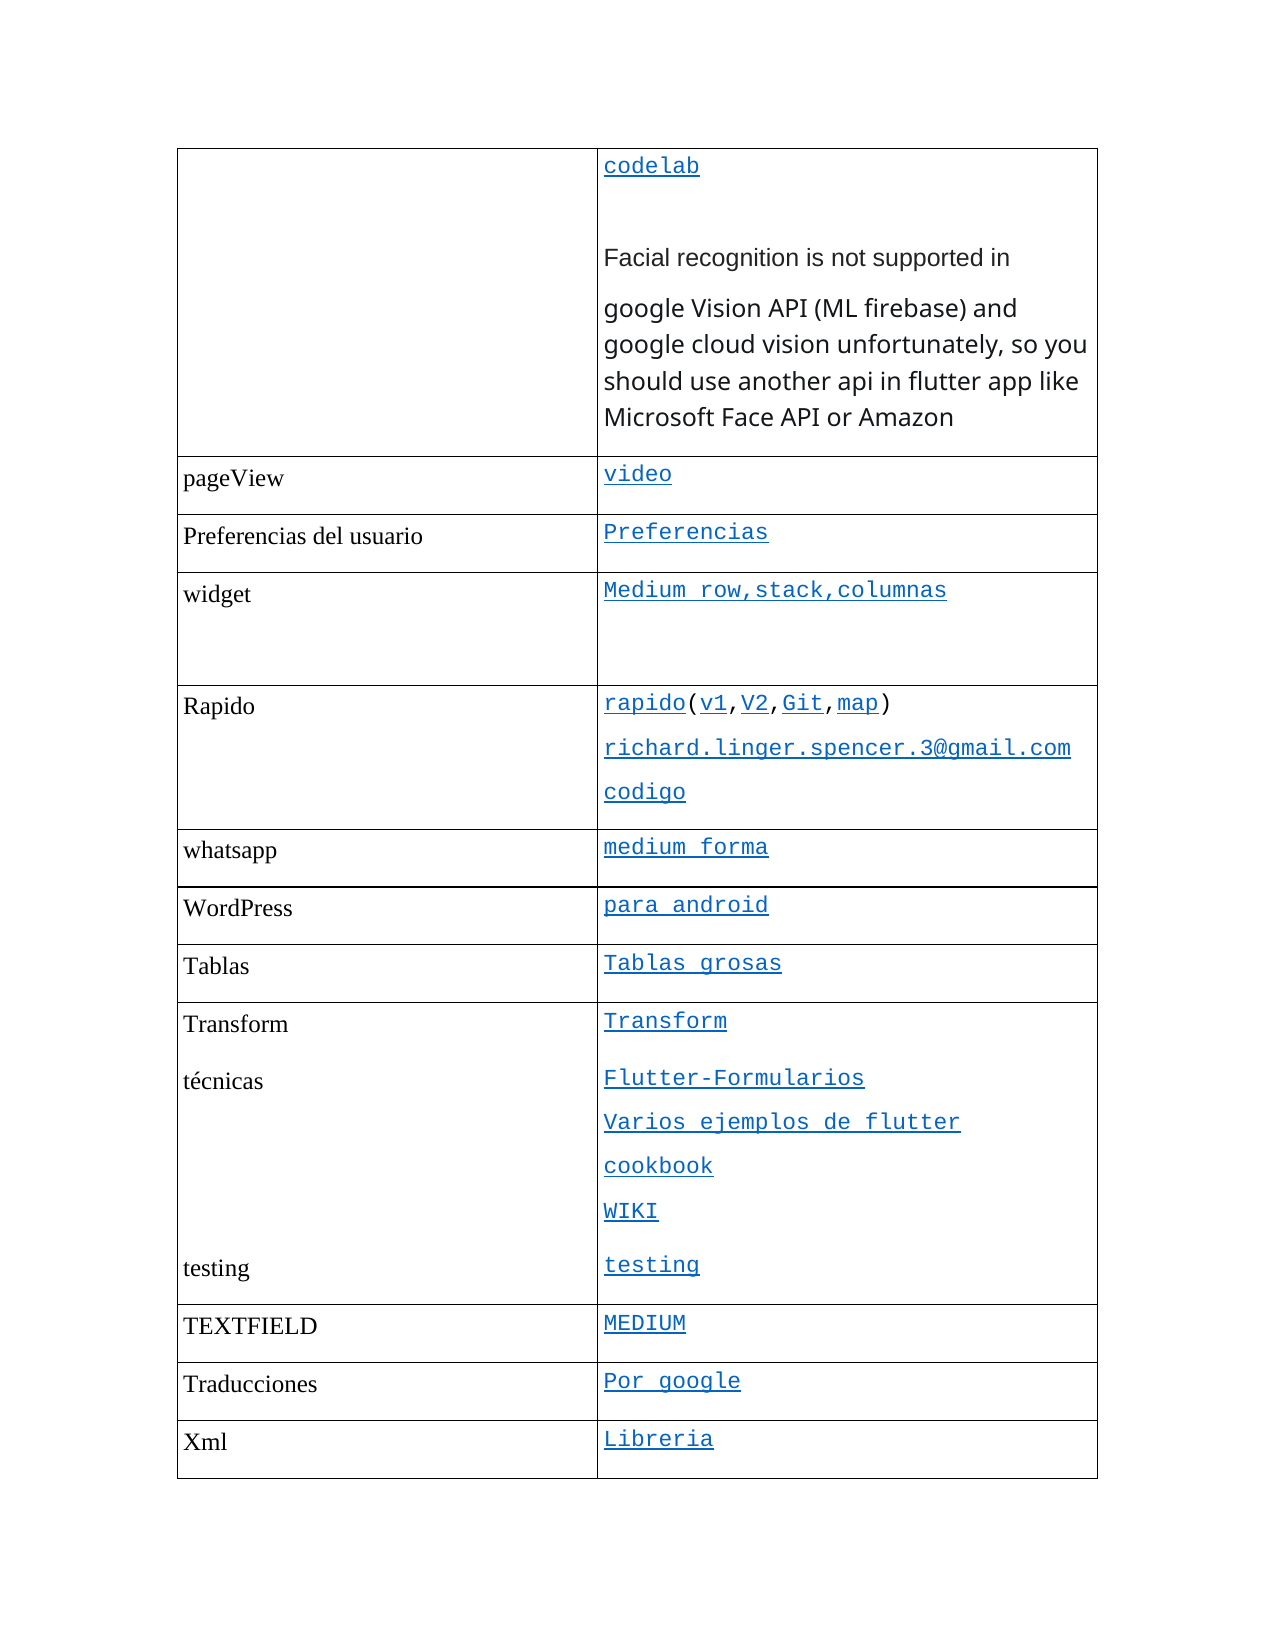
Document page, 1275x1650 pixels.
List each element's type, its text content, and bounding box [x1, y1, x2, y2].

table_cell MEDIUM [598, 1305, 1097, 1362]
table_cell video [598, 457, 1097, 514]
table_cell Flutter-Formularios Varios ejemplos de flutter cookbook WIKI [598, 1060, 1097, 1247]
table_cell Por google [598, 1363, 1097, 1420]
table_cell para android [598, 888, 1097, 944]
table_cell Preferencias [598, 515, 1097, 572]
table_cell rapido(v1,V2,Git,map) richard.linger.spencer.3@gmail.com codigo [598, 686, 1097, 828]
table_cell Traducciones [178, 1363, 597, 1420]
table_cell técnicas [178, 1060, 597, 1247]
table_cell codelab Facial recognition is not supported in google Vision API (ML firebase) and google cloud vision unfortunately, so you should use another api in flutter app like Microsoft Face API or Amazon [598, 149, 1097, 456]
table_cell pageView [178, 457, 597, 514]
table_cell WordPress [178, 888, 597, 944]
table_cell whatsapp [178, 830, 597, 886]
table_cell medium forma [598, 830, 1097, 886]
table_cell TEXTFIELD [178, 1305, 597, 1362]
table_cell Medium row,stack,columnas [598, 573, 1097, 685]
table_cell testing [178, 1248, 597, 1304]
table_cell Preferencias del usuario [178, 515, 597, 572]
table_cell Tablas [178, 945, 597, 1002]
table_cell Transform [598, 1003, 1097, 1060]
table_cell Transform [178, 1003, 597, 1060]
table_cell [178, 149, 597, 456]
table_cell Rapido [178, 686, 597, 828]
table_cell Xml [178, 1421, 597, 1478]
table_cell testing [598, 1248, 1097, 1304]
table_cell Tablas grosas [598, 945, 1097, 1002]
table_cell Libreria [598, 1421, 1097, 1478]
table_cell widget [178, 573, 597, 685]
